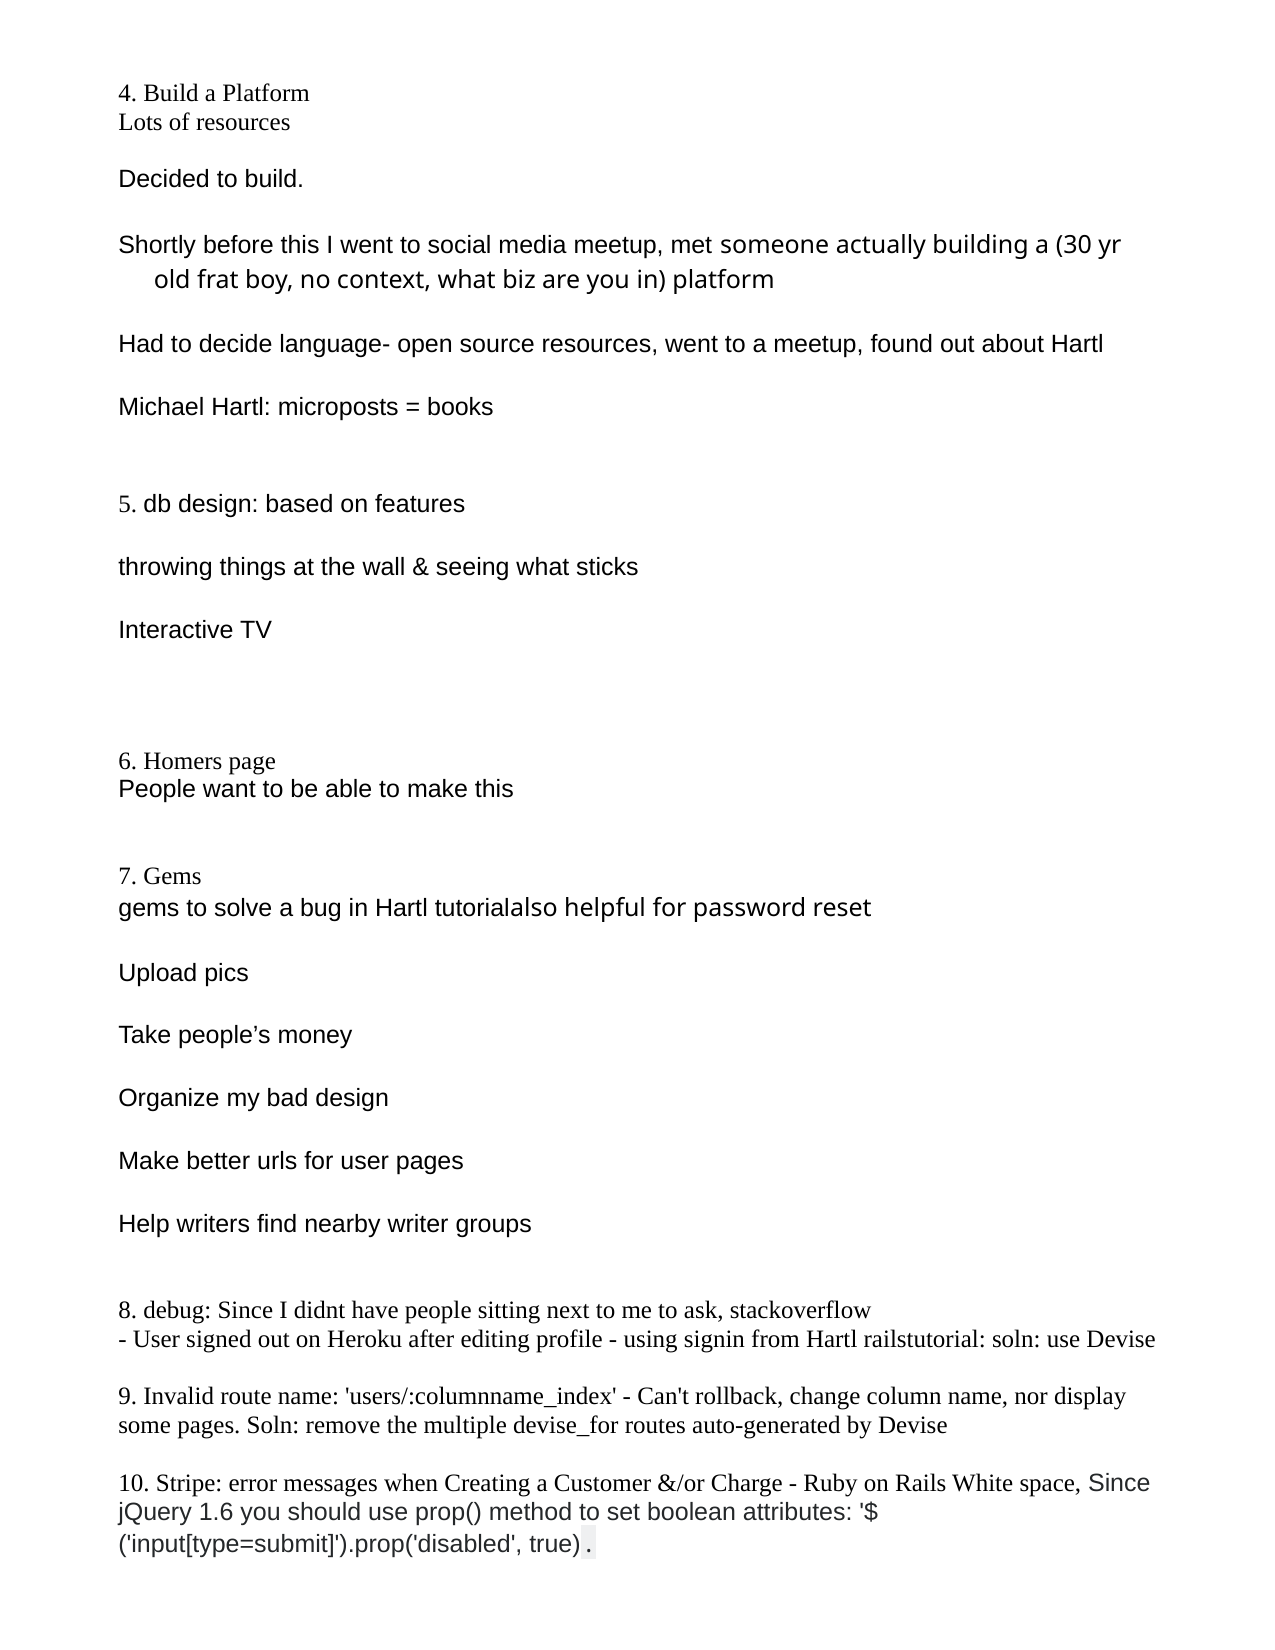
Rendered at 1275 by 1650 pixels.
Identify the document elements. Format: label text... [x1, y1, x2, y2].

text 8. debug: Since I didnt have people sitting next to me to ask, stackoverflow [118, 1295, 1157, 1324]
text - User signed out on Heroku after editing profile - using signin from Hartl railstutorial: soln: use Devise [118, 1324, 1157, 1353]
text 6. Homers page [118, 746, 1157, 774]
text Michael Hartl: microposts = books [118, 392, 1157, 421]
text Had to decide language- open source resources, went to a meetup, found out about Hartl [118, 329, 1157, 358]
text Shortly before this I went to social media meetup, met someone actually building a (30 yr old frat boy, no context, what biz are you in) platform [118, 227, 1157, 295]
text Take people’s money [118, 1020, 1157, 1049]
text 4. Build a Platform [118, 78, 1157, 107]
text Organize my bad design [118, 1083, 1157, 1112]
text Make better urls for user pages [118, 1146, 1157, 1175]
text Help writers find nearby writer groups [118, 1209, 1157, 1238]
text Lots of resources [118, 107, 1157, 136]
text throwing things at the wall & seeing what sticks [118, 552, 1157, 581]
text Decided to build. [118, 164, 1157, 193]
text Upload pics [118, 958, 1157, 986]
text 10. Stripe: error messages when Creating a Customer &/or Charge - Ruby on Rails White space, Since jQuery 1.6 you should use prop() method to set boolean attributes: '$('input[type=submit]').prop('disabled', true). [118, 1468, 1157, 1559]
text gems to solve a bug in Hartl tutorialalso helpful for password reset [118, 889, 1157, 923]
text 7. Gems [118, 861, 1157, 889]
text Interactive TV [118, 615, 1157, 643]
text 5. db design: based on features [118, 489, 1157, 518]
text People want to be able to make this [118, 774, 1157, 803]
text 9. Invalid route name: 'users/:columnname_index' - Can't rollback, change column name, nor display some pages. Soln: remove the multiple devise_for routes auto-generated by Devise [118, 1381, 1157, 1439]
